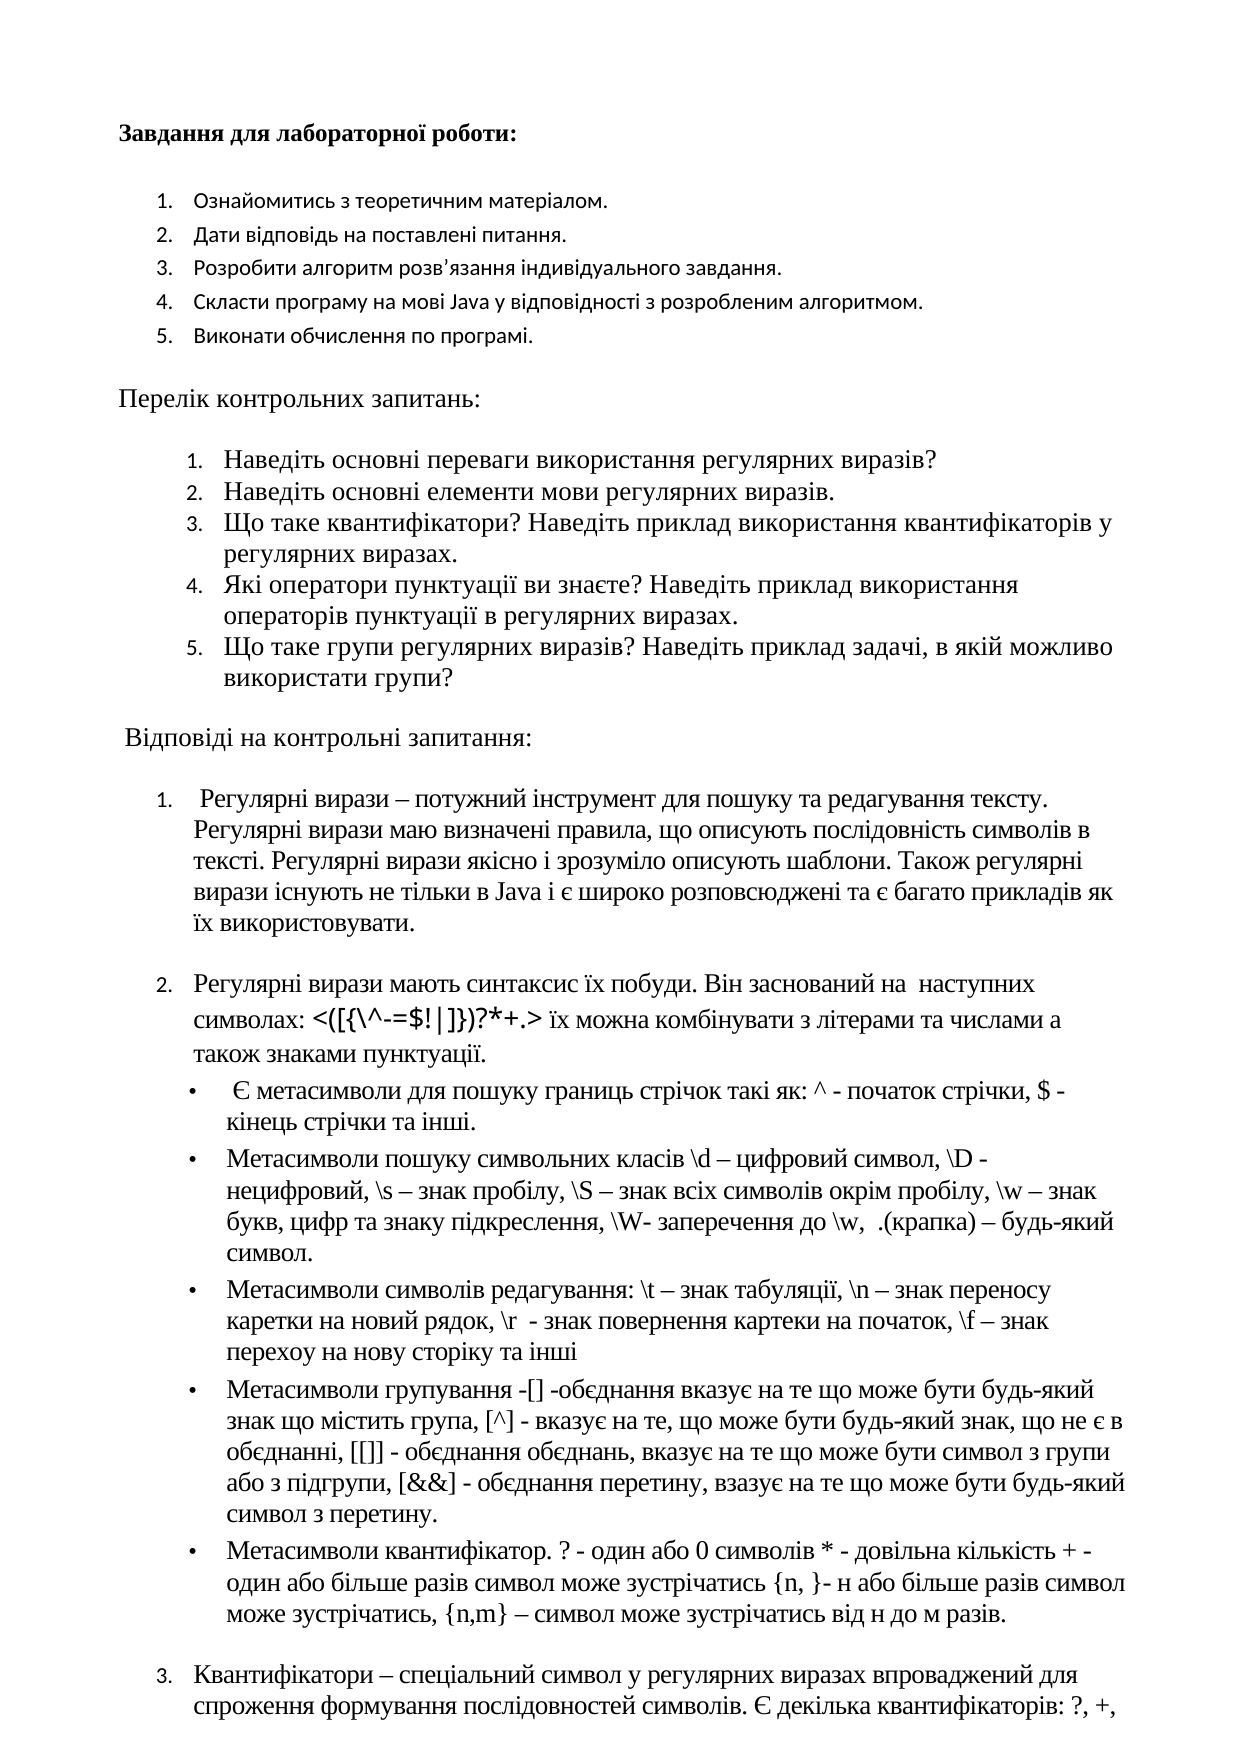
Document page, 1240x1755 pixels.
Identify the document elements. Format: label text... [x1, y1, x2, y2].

list Наведіть основні переваги використання регулярних виразів? [186, 443, 1133, 475]
list Які оператори пунктуації ви знаєте? Наведіть приклад використання операторів пунктуації в регулярних виразах. [186, 568, 1133, 630]
text Відповіді на контрольні запитання: [106, 721, 1133, 752]
text Перелік контрольних запитань: [118, 382, 1133, 413]
list Метасимволи квантифікатор. ? - один або 0 символів * - довільна кількість + - один або більше разів символ може зустрічатись {n, }- н або більше разів символ може зустрічатись, {n,m} – символ може зустрічатись від н до м разів. [189, 1534, 1133, 1628]
list Метасимволи символів редагування: \t – знак табуляції, \n – знак переносу каретки на новий рядок, \r - знак повернення картеки на початок, \f – знак перехоу на нову сторіку та інші [189, 1273, 1133, 1367]
list Що таке групи регулярних виразів? Наведіть приклад задачі, в якій можливо [186, 630, 1133, 662]
list Метасимволи групування -[] -обєднання вказує на те що може бути будь-який знак що містить група, [^] - вказує на те, що може бути будь-який знак, що не є в обєднанні, [[]] - обєднання обєднань, вказує на те що може бути символ з групи або з підгрупи, [&&] - обєднання перетину, взазує на те що може бути будь-який символ з перетину. [189, 1373, 1133, 1528]
list Скласти програму на мові Java у відповідності з розробленим алгоритмом. [156, 287, 1133, 315]
list Регулярні вирази – потужний інструмент для пошуку та редагування тексту. Регулярні вирази маю визначені правила, що описують послідовність символів в тексті. Регулярні вирази якісно і зрозуміло описують шаблони. Також регулярні вирази існують не тільки в Java і є широко розповсюджені та є багато прикладів як їх використовувати. [156, 782, 1133, 938]
list Дати відповідь на поставлені питання. [156, 220, 1133, 248]
text Завдання для лабораторної роботи: [118, 118, 1133, 147]
list Наведіть основні елементи мови регулярних виразів. [186, 475, 1133, 506]
list Є метасимволи для пошуку границь стрічок такі як: ^ - початок стрічки, $ - кінець стрічки та інші. [189, 1074, 1133, 1137]
list Розробити алгоритм розв’язання індивідуального завдання. [156, 253, 1133, 281]
list Виконати обчислення по програмі. [156, 321, 1133, 349]
list Що таке квантифікатори? Наведіть приклад використання квантифікаторів у [186, 506, 1133, 537]
list Ознайомитись з теоретичним матеріалом. [156, 186, 1133, 214]
list Регулярні вирази мають синтаксис їх побуди. Він заснований на наступних символах: <([{\^-=$!|]})?*+.> їх можна комбінувати з літерами та числами а також знаками пунктуації. [156, 968, 1133, 1068]
list використати групи? [186, 662, 1133, 693]
list регулярних виразах. [186, 537, 1133, 568]
list Квантифікатори – спеціальний символ у регулярних виразах впроваджений для спроження формування послідовностей символів. Є декілька квантифікаторів: ?, +, [156, 1658, 1133, 1720]
list Метасимволи пошуку символьних класів \d – цифровий символ, \D - нецифровий, \s – знак пробілу, \S – знак всіх символів окрім пробілу, \w – знак букв, цифр та знаку підкреслення, \W- заперечення до \w, .(крапка) – будь-який символ. [189, 1143, 1133, 1267]
